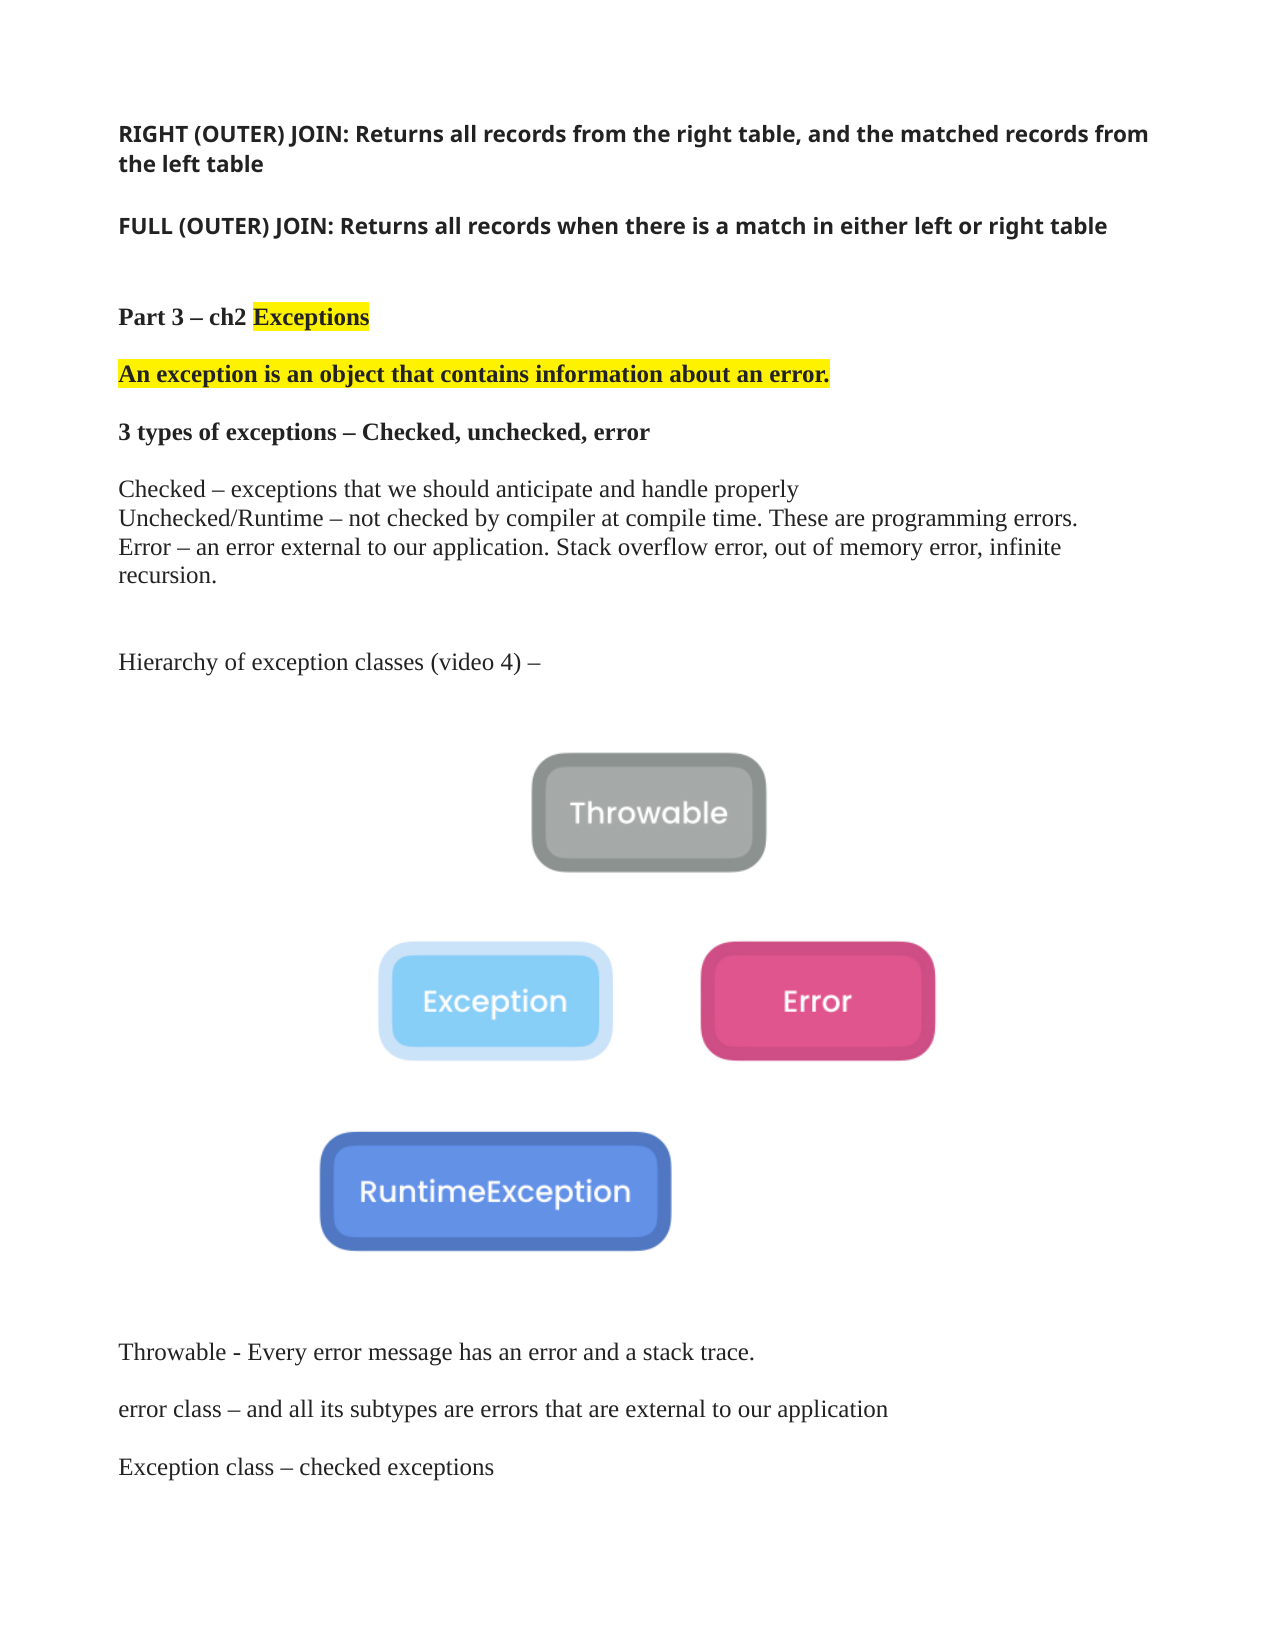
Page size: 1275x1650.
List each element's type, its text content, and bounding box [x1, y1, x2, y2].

picture [301, 704, 974, 1316]
text error class – and all its subtypes are errors that are external to our application [118, 1394, 1157, 1423]
text Unchecked/Runtime – not checked by compiler at compile time. These are programming errors. [118, 503, 1157, 532]
text Part 3 – ch2 Exceptions [118, 302, 1157, 331]
text Throwable - Every error message has an error and a stack trace. [118, 1337, 1157, 1366]
text Error – an error external to our application. Stack overflow error, out of memory error, infinite recursion. [118, 532, 1157, 589]
text FULL (OUTER) JOIN: Returns all records when there is a match in either left or right table [118, 210, 1157, 241]
text Hierarchy of exception classes (video 4) – [118, 647, 1157, 676]
text Checked – exceptions that we should anticipate and handle properly [118, 474, 1157, 503]
text An exception is an object that contains information about an error. [118, 359, 1157, 388]
text RIGHT (OUTER) JOIN: Returns all records from the right table, and the matched records from the left table [118, 118, 1157, 179]
text Exception class – checked exceptions [118, 1452, 1157, 1481]
text 3 types of exceptions – Checked, unchecked, error [118, 417, 1157, 446]
